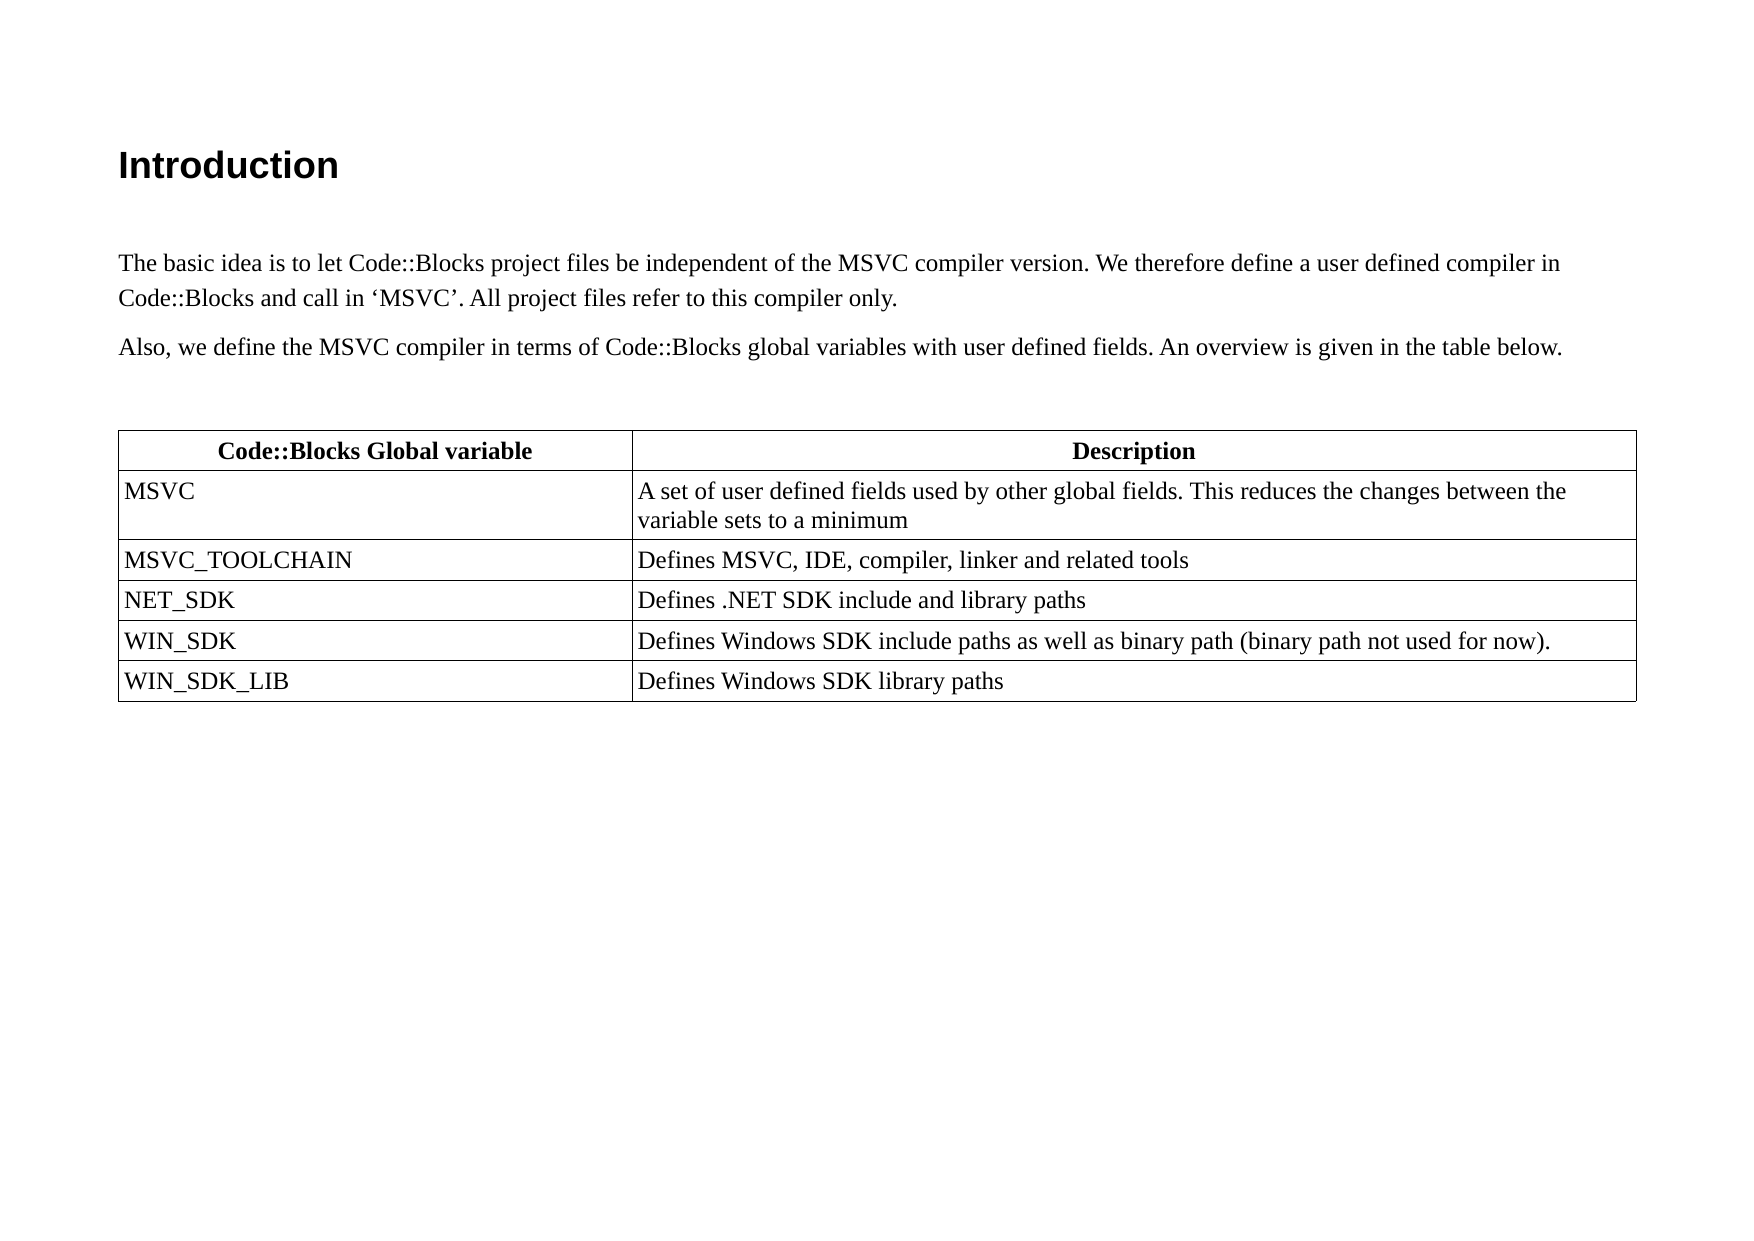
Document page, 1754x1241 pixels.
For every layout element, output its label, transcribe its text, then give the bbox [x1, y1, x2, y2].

subtitle Introduction [118, 143, 1636, 187]
text Also, we define the MSVC compiler in terms of Code::Blocks global variables with user defined fields. An overview is given in the table below. [118, 332, 1636, 361]
table_cell WIN_SDK_LIB [119, 661, 632, 701]
table_cell Defines Windows SDK library paths [633, 661, 1636, 701]
table_cell NET_SDK [119, 581, 632, 620]
table_cell WIN_SDK [119, 621, 632, 660]
table_cell Defines .NET SDK include and library paths [633, 581, 1636, 620]
table_header Code::Blocks Global variable [119, 431, 632, 470]
table_cell Defines Windows SDK include paths as well as binary path (binary path not used for now). [633, 621, 1636, 660]
table_cell MSVC [119, 471, 632, 539]
table_cell MSVC_TOOLCHAIN [119, 540, 632, 580]
table_cell A set of user defined fields used by other global fields. This reduces the changes between the variable sets to a minimum [633, 471, 1636, 539]
table_cell Defines MSVC, IDE, compiler, linker and related tools [633, 540, 1636, 580]
text The basic idea is to let Code::Blocks project files be independent of the MSVC compiler version. We therefore define a user defined compiler in Code::Blocks and call in ‘MSVC’. All project files refer to this compiler only. [118, 248, 1636, 312]
table_header Description [633, 431, 1636, 470]
